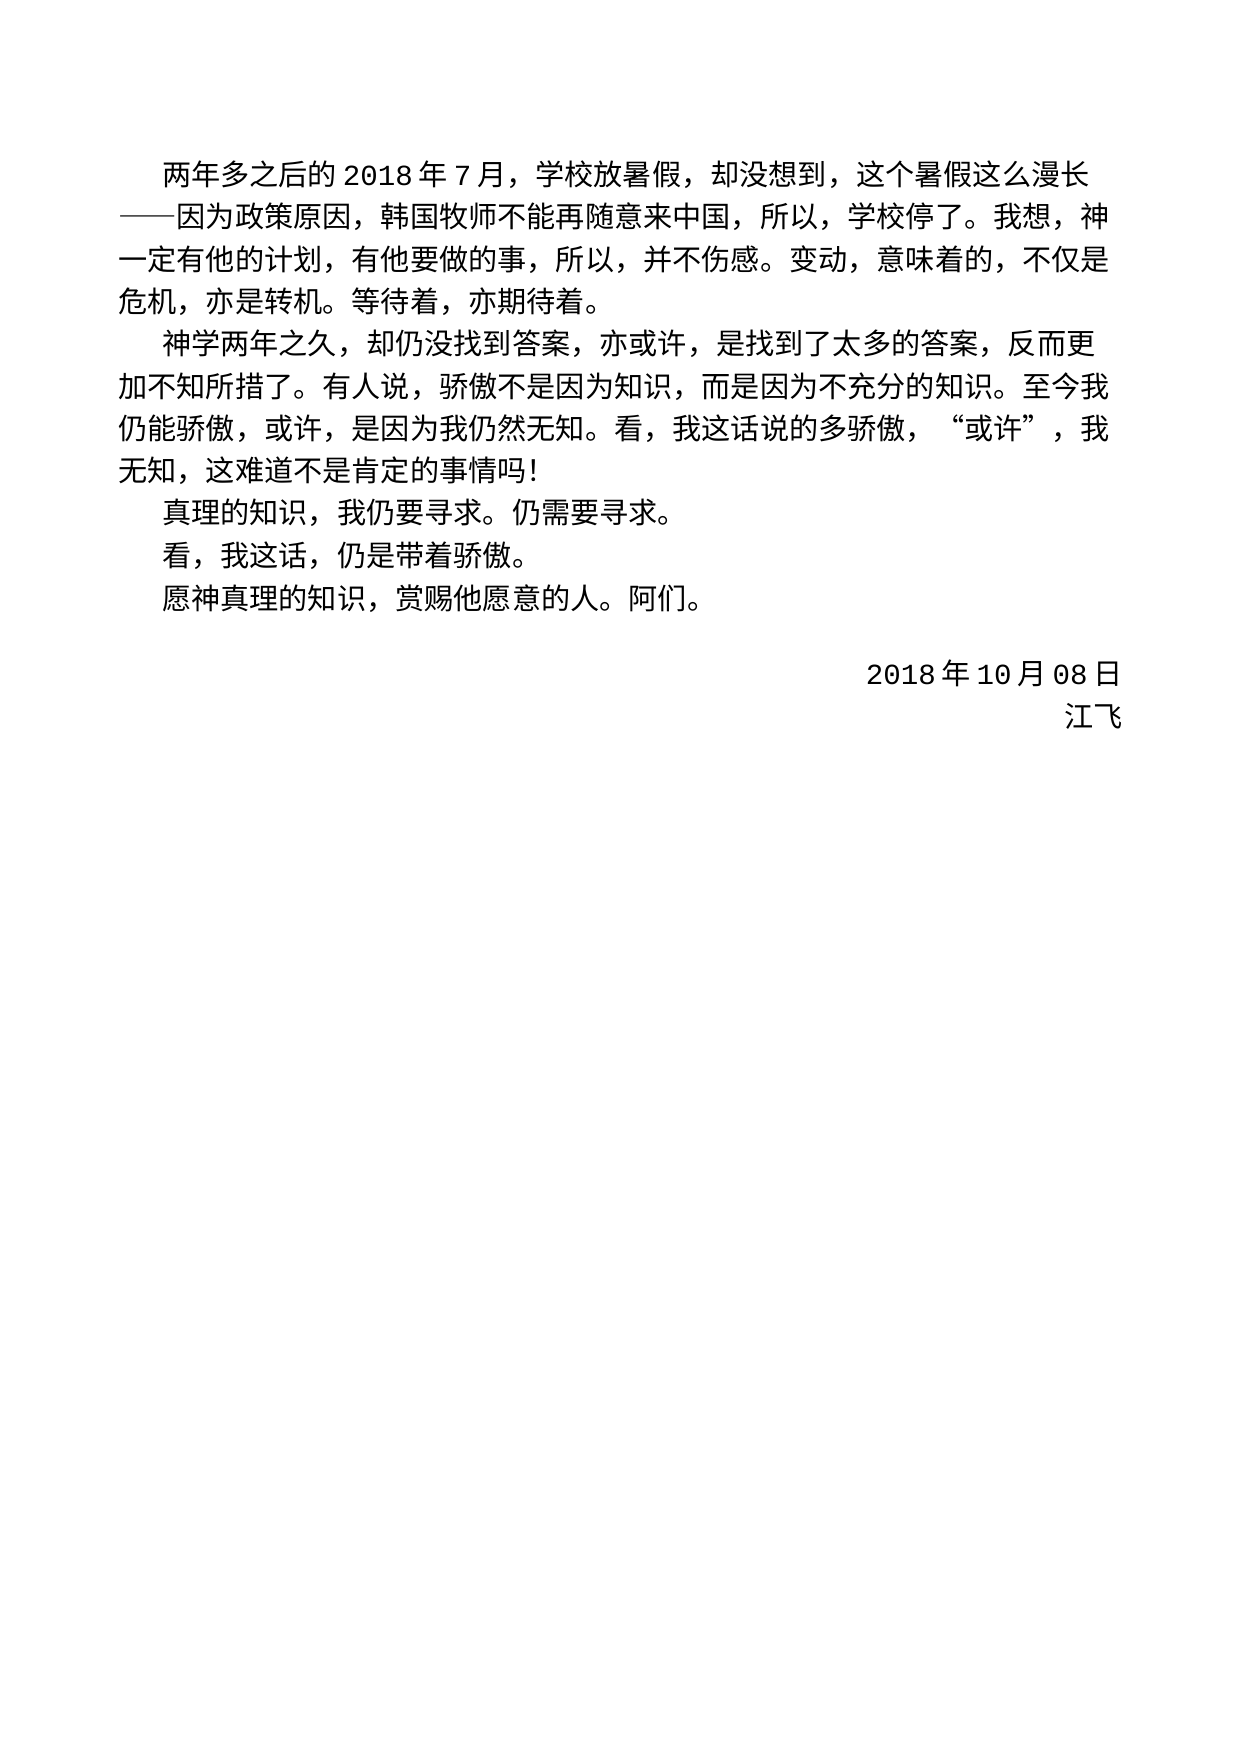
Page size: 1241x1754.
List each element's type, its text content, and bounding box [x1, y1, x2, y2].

text 2018年10月08日 [118, 651, 1122, 693]
text 真理的知识，我仍要寻求。仍需要寻求。 [118, 490, 1122, 533]
text 神学两年之久，却仍没找到答案，亦或许，是找到了太多的答案，反而更加不知所措了。有人说，骄傲不是因为知识，而是因为不充分的知识。至今我仍能骄傲，或许，是因为我仍然无知。看，我这话说的多骄傲，“或许”，我无知，这难道不是肯定的事情吗！ [118, 321, 1122, 490]
text 看，我这话，仍是带着骄傲。 [118, 533, 1122, 575]
text 江飞 [118, 693, 1122, 736]
text 两年多之后的2018年7月，学校放暑假，却没想到，这个暑假这么漫长——因为政策原因，韩国牧师不能再随意来中国，所以，学校停了。我想，神一定有他的计划，有他要做的事，所以，并不伤感。变动，意味着的，不仅是危机，亦是转机。等待着，亦期待着。 [118, 151, 1122, 321]
text 愿神真理的知识，赏赐他愿意的人。阿们。 [118, 575, 1122, 618]
